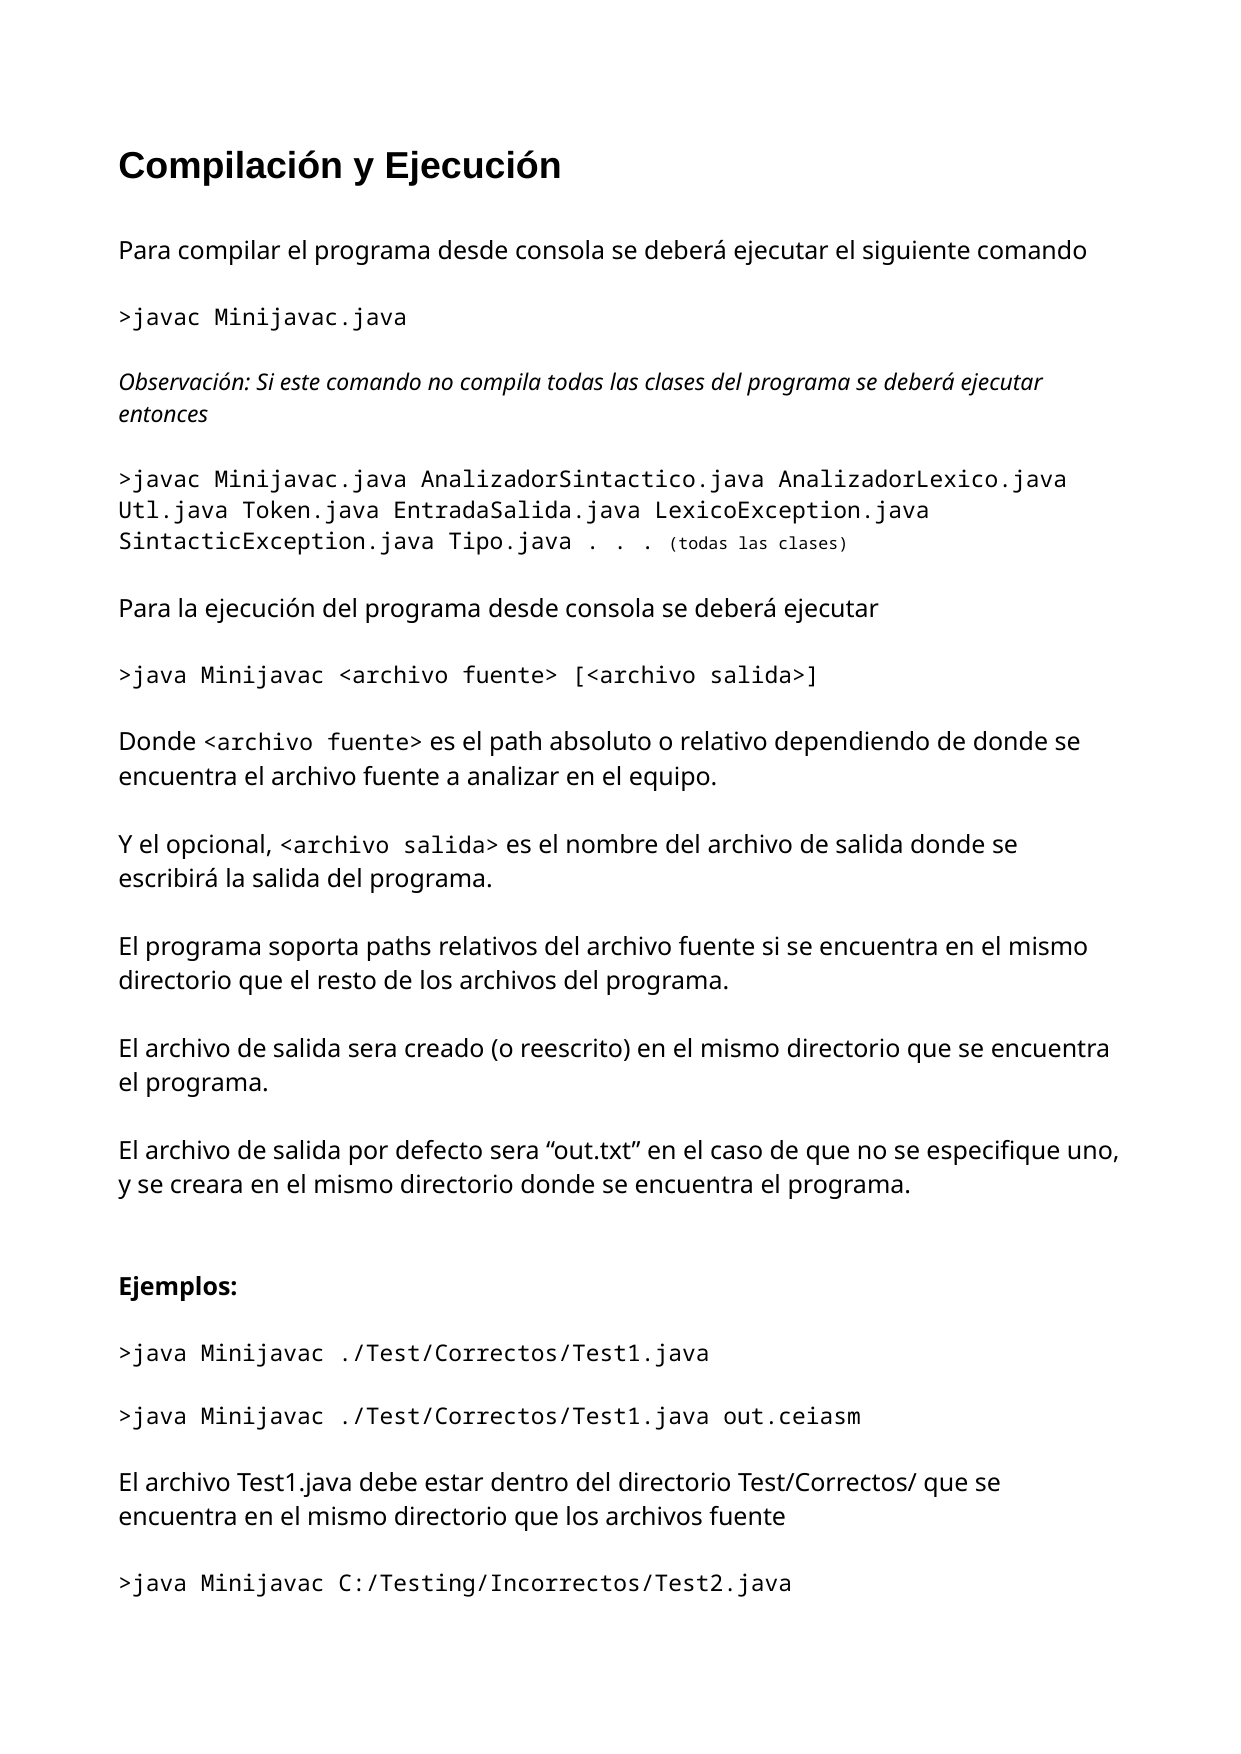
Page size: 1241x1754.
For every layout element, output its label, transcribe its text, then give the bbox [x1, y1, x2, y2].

subtitle Compilación y Ejecución [118, 143, 1122, 186]
text Observación: Si este comando no compila todas las clases del programa se deberá ejecutar entonces [118, 366, 1122, 429]
text Para compilar el programa desde consola se deberá ejecutar el siguiente comando [118, 233, 1122, 267]
text Y el opcional, <archivo salida> es el nombre del archivo de salida donde se escribirá la salida del programa. [118, 826, 1122, 894]
subtitle El archivo Test1.java debe estar dentro del directorio Test/Correctos/ que se encuentra en el mismo directorio que los archivos fuente [118, 1465, 1122, 1533]
subtitle >java Minijavac ./Test/Correctos/Test1.java [118, 1337, 1122, 1368]
text El archivo de salida por defecto sera “out.txt” en el caso de que no se especifique uno, y se creara en el mismo directorio donde se encuentra el programa. [118, 1133, 1122, 1201]
text >javac Minijavac.java [118, 301, 1122, 332]
text El programa soporta paths relativos del archivo fuente si se encuentra en el mismo directorio que el resto de los archivos del programa. [118, 928, 1122, 997]
subtitle >java Minijavac ./Test/Correctos/Test1.java out.ceiasm [118, 1400, 1122, 1431]
subtitle >java Minijavac C:/Testing/Incorrectos/Test2.java [118, 1567, 1122, 1598]
text El archivo de salida sera creado (o reescrito) en el mismo directorio que se encuentra el programa. [118, 1031, 1122, 1099]
text Donde <archivo fuente> es el path absoluto o relativo dependiendo de donde se encuentra el archivo fuente a analizar en el equipo. [118, 724, 1122, 792]
text >javac Minijavac.java AnalizadorSintactico.java AnalizadorLexico.java Utl.java Token.java EntradaSalida.java LexicoException.java SintacticException.java Tipo.java . . . (todas las clases) [118, 463, 1122, 557]
text Para la ejecución del programa desde consola se deberá ejecutar [118, 591, 1122, 625]
text >java Minijavac <archivo fuente> [<archivo salida>] [118, 659, 1122, 690]
subtitle Ejemplos: [118, 1269, 1122, 1303]
